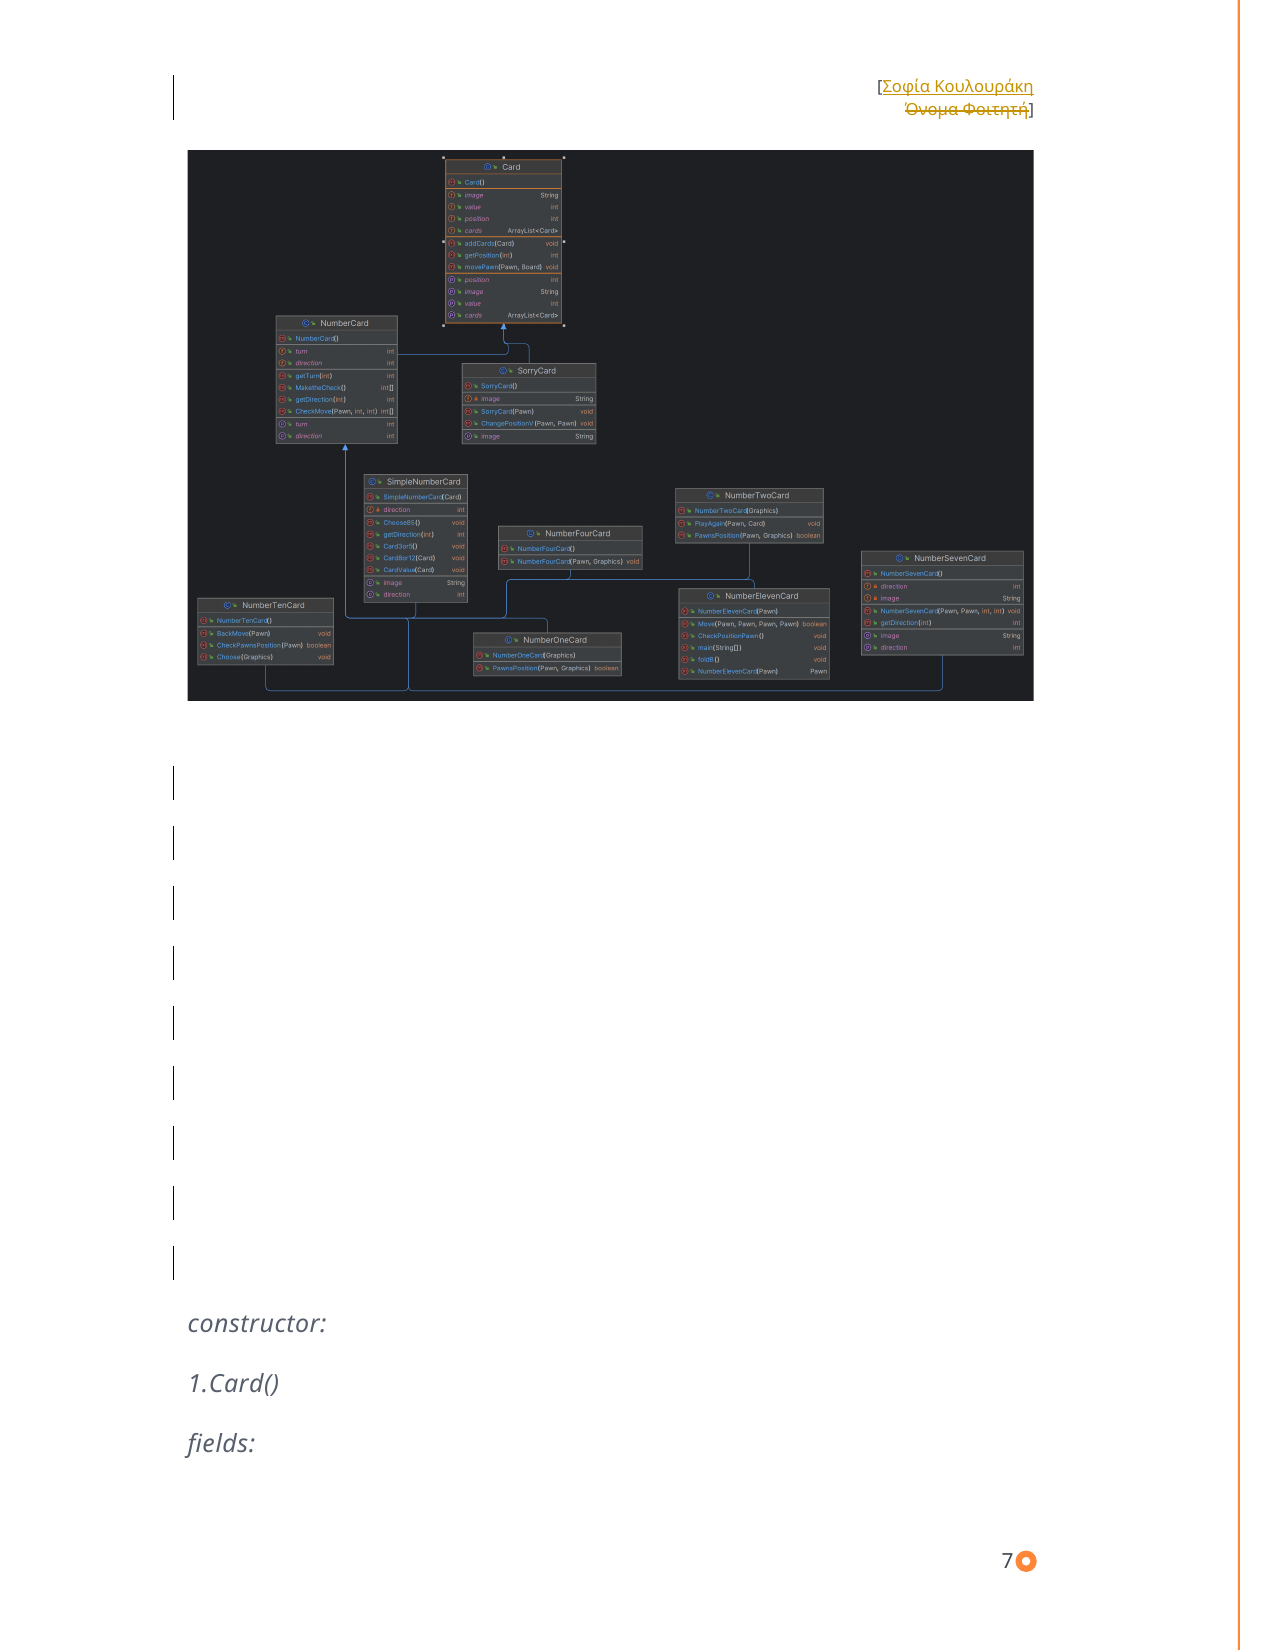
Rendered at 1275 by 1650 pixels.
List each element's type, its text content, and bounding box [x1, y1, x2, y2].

text constructor: [187, 1306, 1034, 1339]
text fields: [187, 1426, 1034, 1459]
text 1.Card() [187, 1366, 1034, 1399]
picture [187, 150, 1034, 701]
